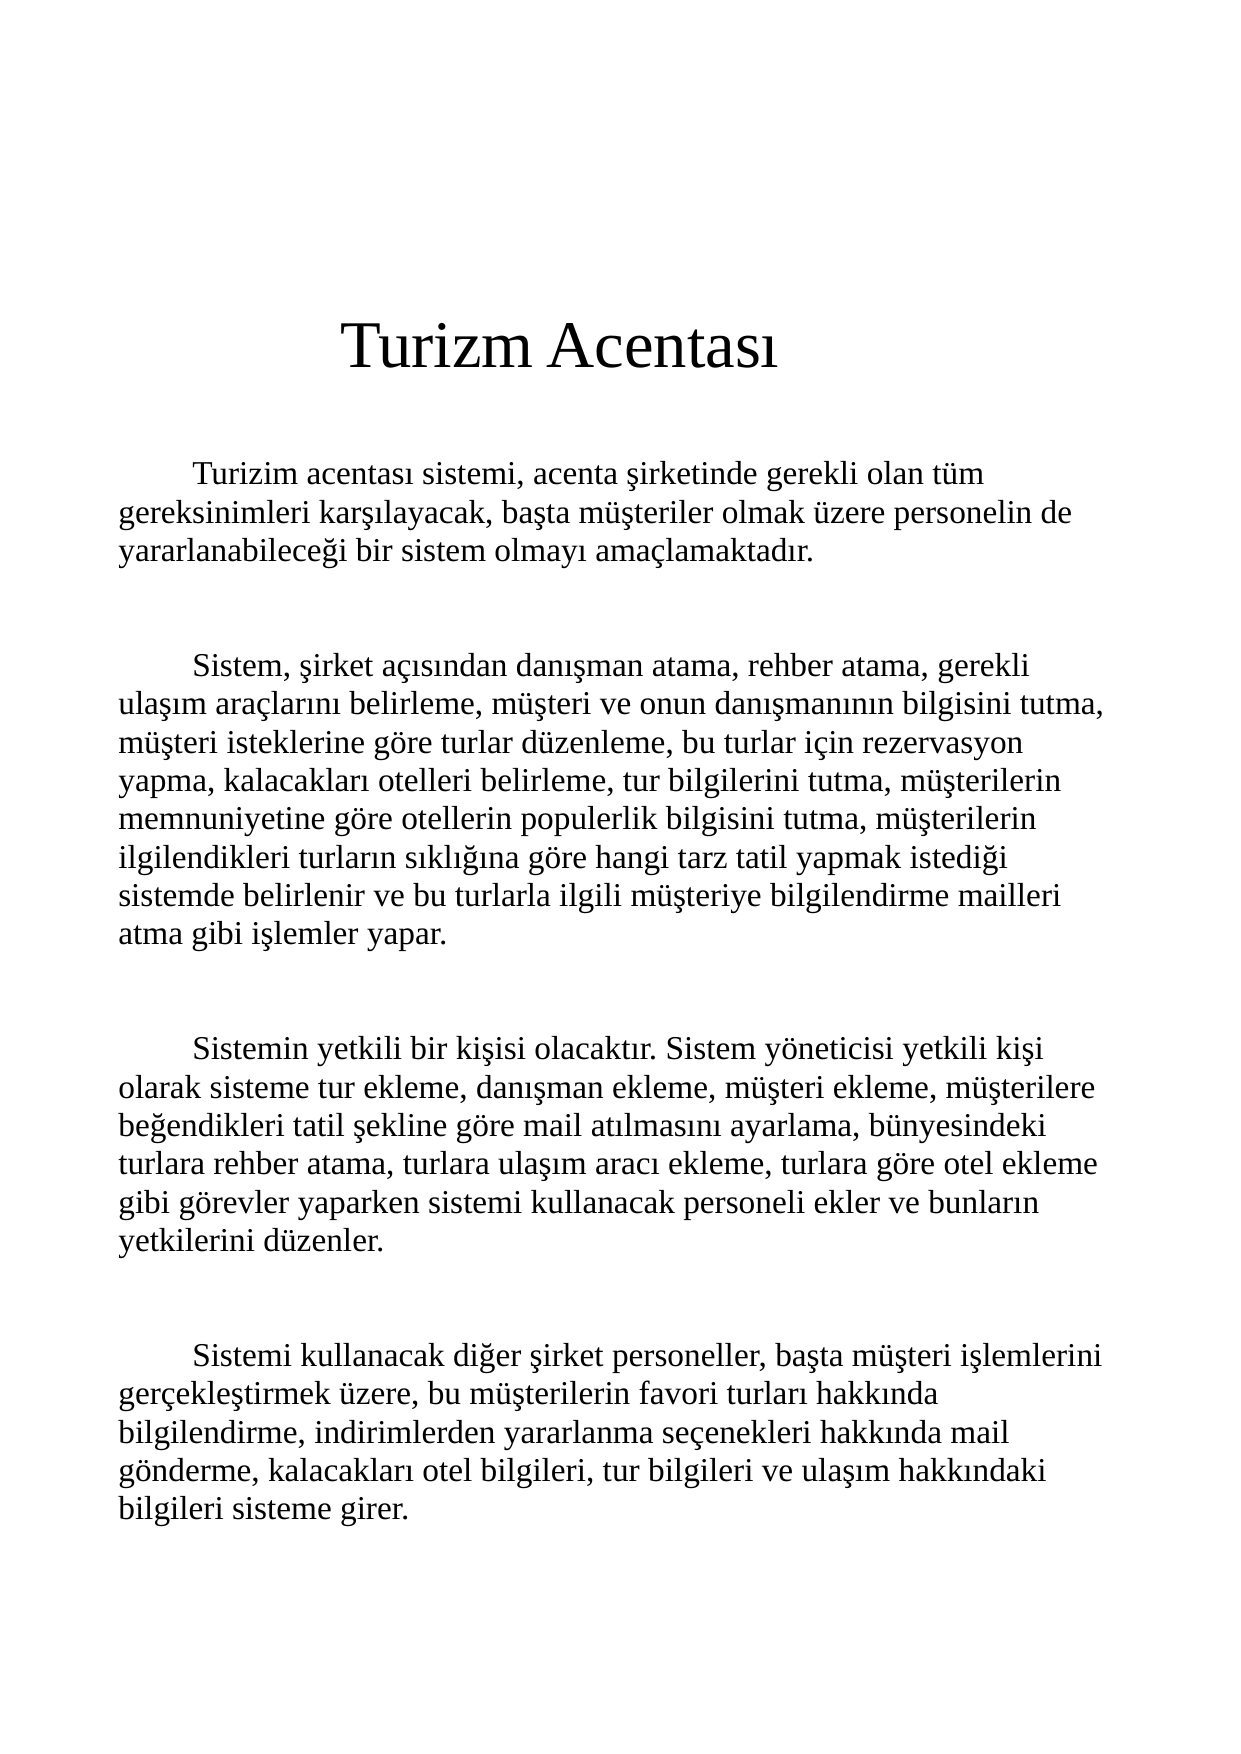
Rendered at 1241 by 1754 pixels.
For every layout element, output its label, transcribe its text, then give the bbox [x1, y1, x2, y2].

text Sistemin yetkili bir kişisi olacaktır. Sistem yöneticisi yetkili kişi olarak sisteme tur ekleme, danışman ekleme, müşteri ekleme, müşterilere beğendikleri tatil şekline göre mail atılmasını ayarlama, bünyesindeki turlara rehber atama, turlara ulaşım aracı ekleme, turlara göre otel ekleme gibi görevler yaparken sistemi kullanacak personeli ekler ve bunların yetkilerini düzenler. [118, 1028, 1122, 1258]
text Turizim acentası sistemi, acenta şirketinde gerekli olan tüm gereksinimleri karşılayacak, başta müşteriler olmak üzere personelin de yararlanabileceği bir sistem olmayı amaçlamaktadır. [118, 453, 1122, 568]
text Sistem, şirket açısından danışman atama, rehber atama, gerekli ulaşım araçlarını belirleme, müşteri ve onun danışmanının bilgisini tutma, müşteri isteklerine göre turlar düzenleme, bu turlar için rezervasyon yapma, kalacakları otelleri belirleme, tur bilgilerini tutma, müşterilerin memnuniyetine göre otellerin populerlik bilgisini tutma, müşterilerin ilgilendikleri turların sıklığına göre hangi tarz tatil yapmak istediği sistemde belirlenir ve bu turlarla ilgili müşteriye bilgilendirme mailleri atma gibi işlemler yapar. [118, 645, 1122, 952]
text Turizm Acentası [118, 305, 1122, 382]
text Sistemi kullanacak diğer şirket personeller, başta müşteri işlemlerini gerçekleştirmek üzere, bu müşterilerin favori turları hakkında bilgilendirme, indirimlerden yararlanma seçenekleri hakkında mail gönderme, kalacakları otel bilgileri, tur bilgileri ve ulaşım hakkındaki bilgileri sisteme girer. [118, 1335, 1122, 1527]
